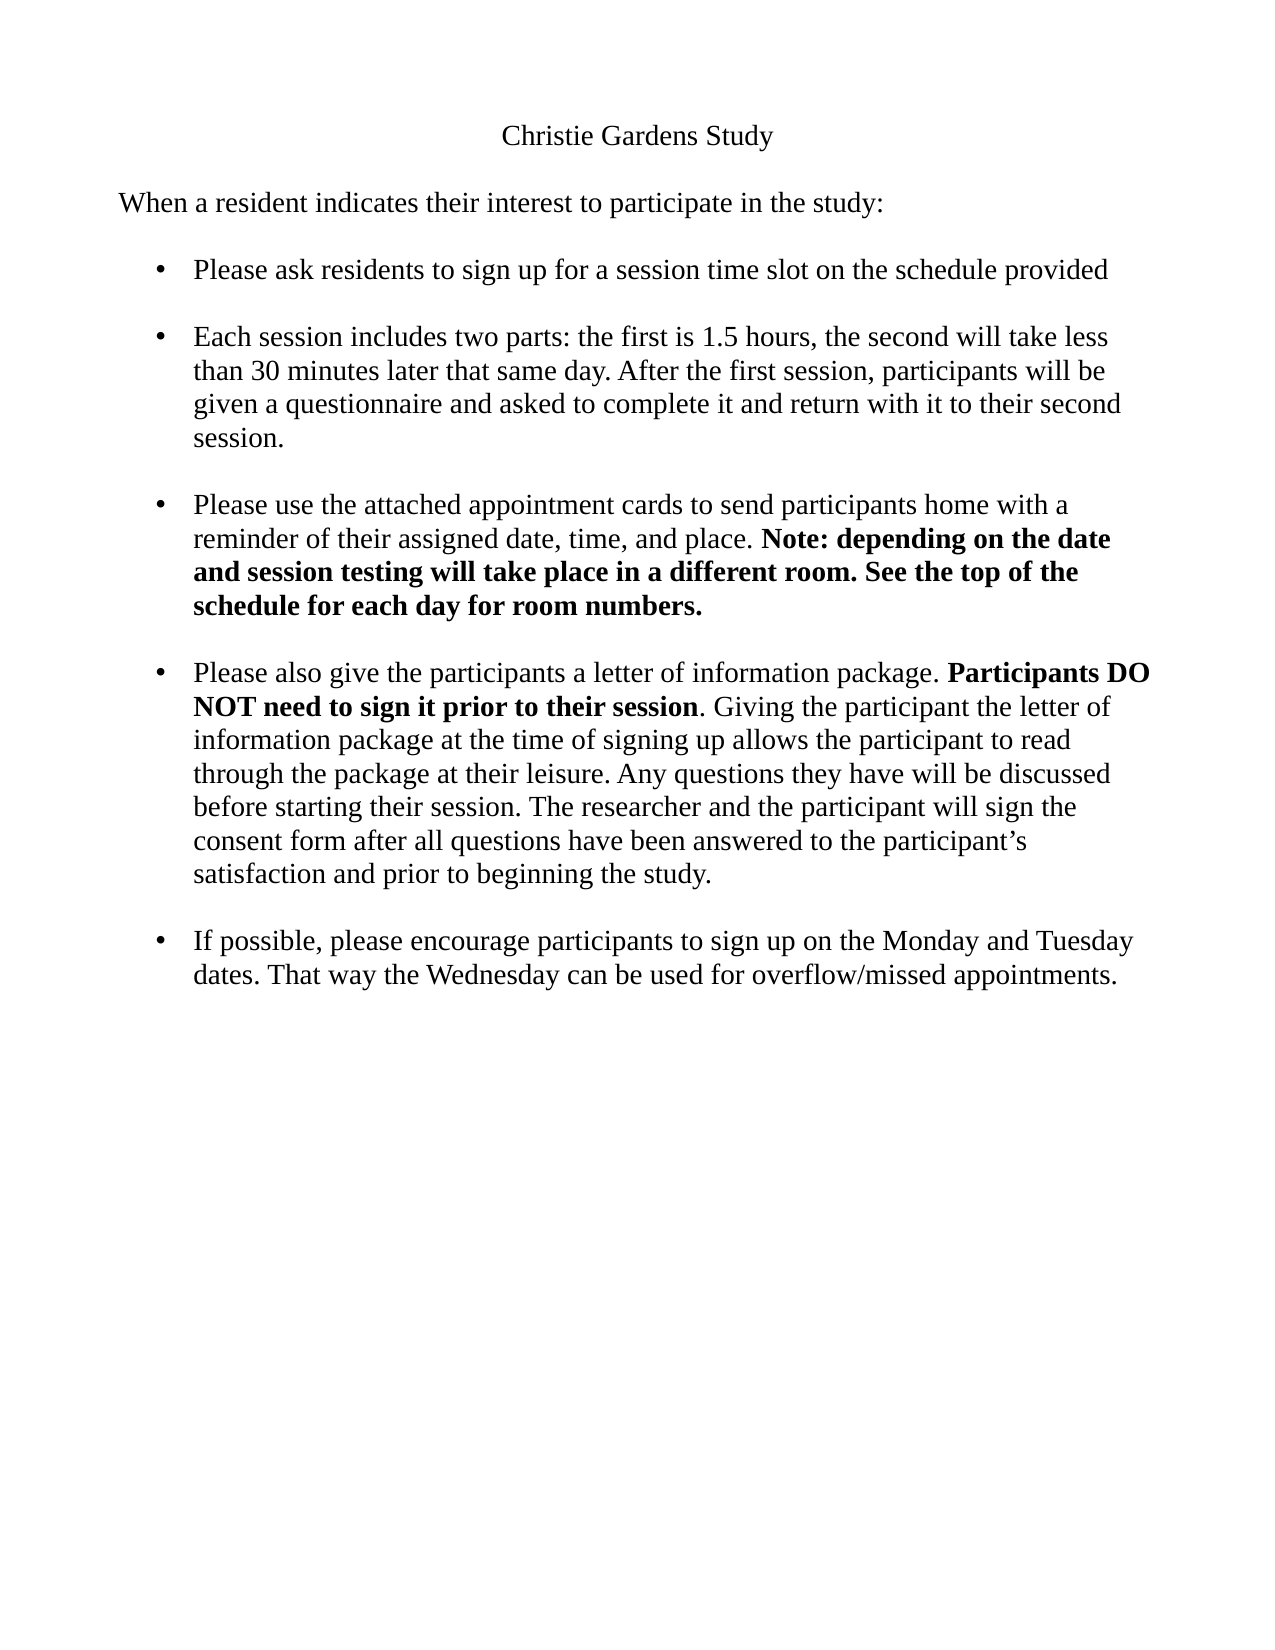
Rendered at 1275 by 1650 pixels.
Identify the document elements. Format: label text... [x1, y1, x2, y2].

list If possible, please encourage participants to sign up on the Monday and Tuesday dates. That way the Wednesday can be used for overflow/missed appointments. [156, 923, 1157, 991]
text Christie Gardens Study [118, 118, 1157, 152]
list Please also give the participants a letter of information package. Participants DO NOT need to sign it prior to their session. Giving the participant the letter of information package at the time of signing up allows the participant to read through the package at their leisure. Any questions they have will be discussed before starting their session. The researcher and the participant will sign the consent form after all questions have been answered to the participant’s satisfaction and prior to beginning the study. [156, 655, 1157, 890]
list Please ask residents to sign up for a session time slot on the schedule provided [156, 252, 1157, 286]
list Each session includes two parts: the first is 1.5 hours, the second will take less than 30 minutes later that same day. After the first session, participants will be given a questionnaire and asked to complete it and return with it to their second session. [156, 319, 1157, 454]
text When a resident indicates their interest to participate in the study: [118, 185, 1157, 219]
list Please use the attached appointment cards to send participants home with a reminder of their assigned date, time, and place. Note: depending on the date and session testing will take place in a different room. See the top of the schedule for each day for room numbers. [156, 487, 1157, 622]
